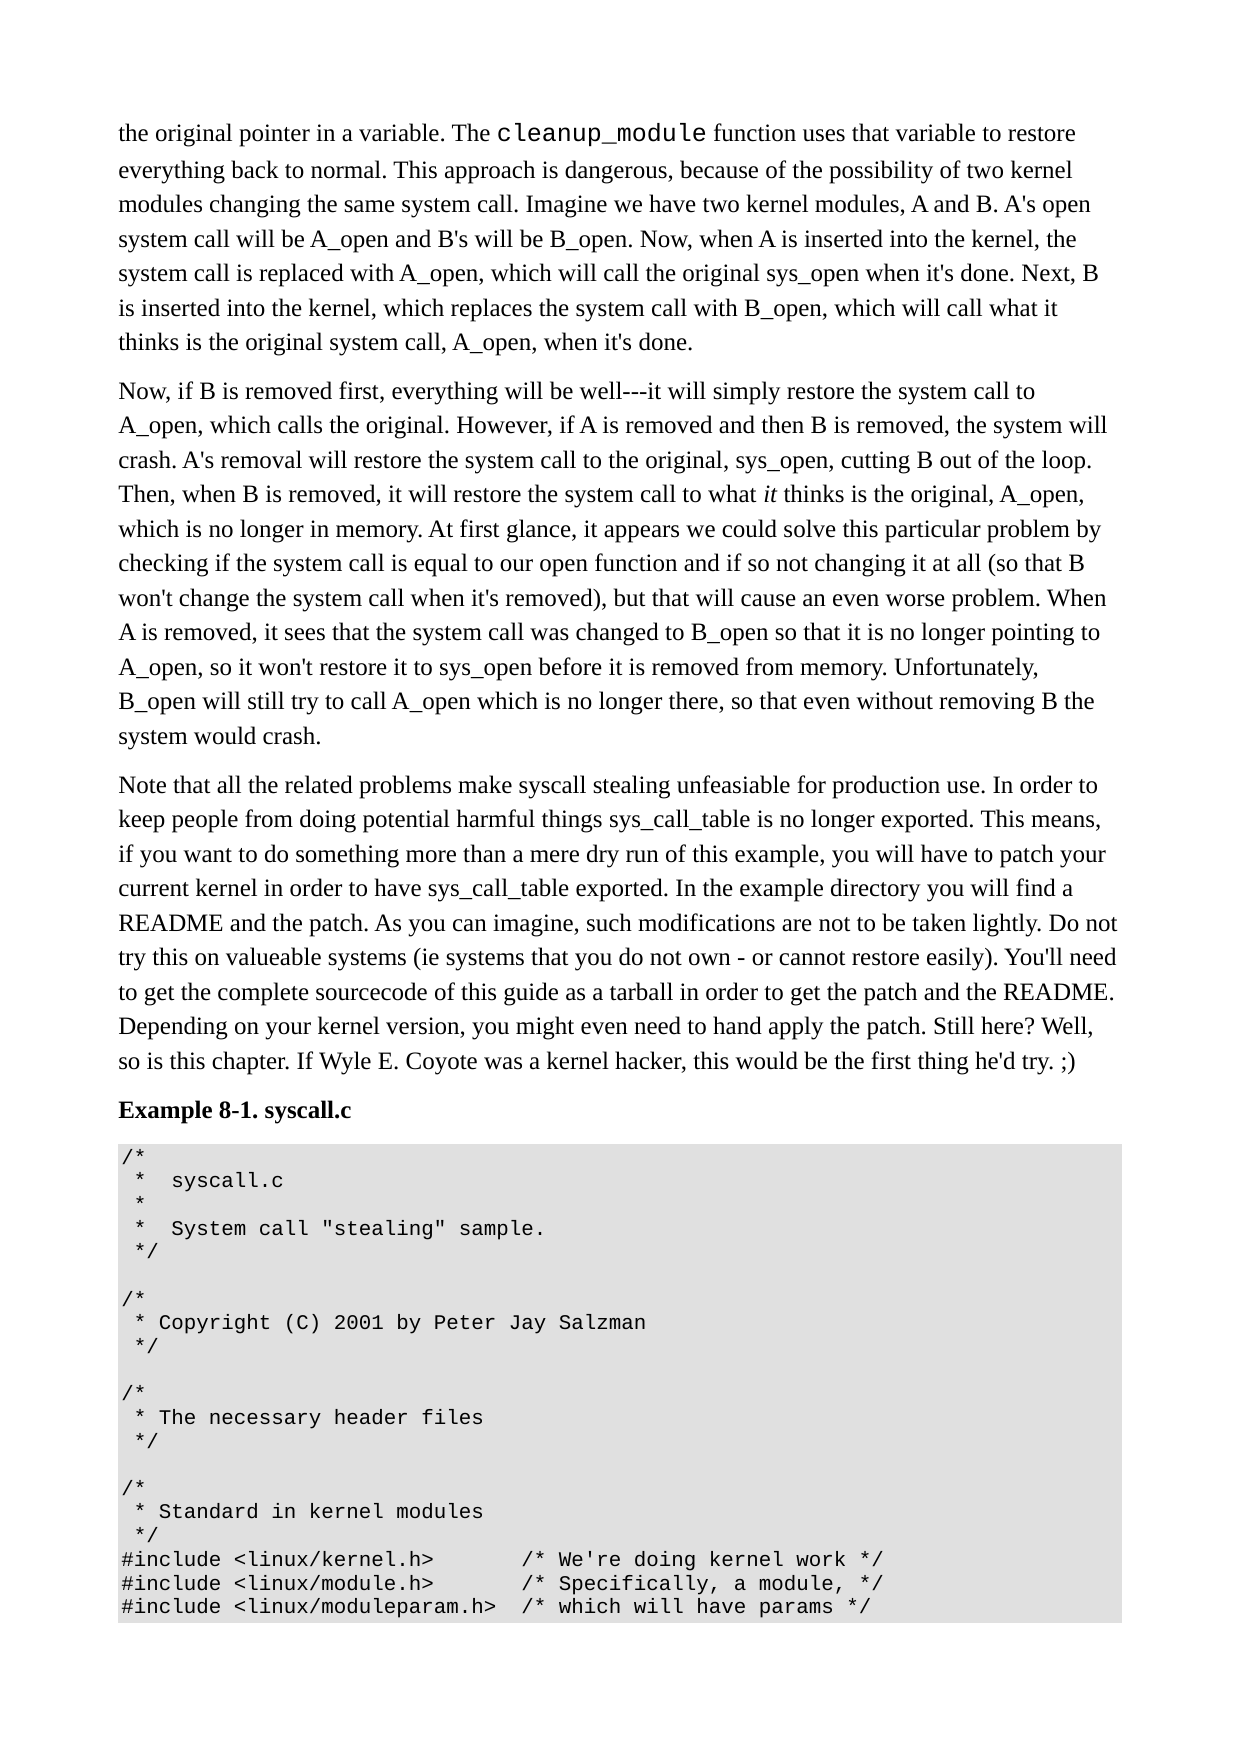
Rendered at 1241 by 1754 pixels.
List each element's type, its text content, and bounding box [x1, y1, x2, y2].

table_header /* * syscall.c * * System call "stealing" sample. */ /* * Copyright (C) 2001 by Peter Jay Salzman */ /* * The necessary header files */ /* * Standard in kernel modules */ #include <linux/kernel.h> /* We're doing kernel work */ #include <linux/module.h> /* Specifically, a module, */ #include <linux/moduleparam.h> /* which will have params */ [118, 1144, 1122, 1623]
text Note that all the related problems make syscall stealing unfeasiable for production use. In order to keep people from doing potential harmful things sys_call_table is no longer exported. This means, if you want to do something more than a mere dry run of this example, you will have to patch your current kernel in order to have sys_call_table exported. In the example directory you will find a README and the patch. As you can imagine, such modifications are not to be taken lightly. Do not try this on valueable systems (ie systems that you do not own - or cannot restore easily). You'll need to get the complete sourcecode of this guide as a tarball in order to get the patch and the README. Depending on your kernel version, you might even need to hand apply the patch. Still here? Well, so is this chapter. If Wyle E. Coyote was a kernel hacker, this would be the first thing he'd try. ;) [118, 770, 1122, 1074]
text Now, if B is removed first, everything will be well---it will simply restore the system call to A_open, which calls the original. However, if A is removed and then B is removed, the system will crash. A's removal will restore the system call to the original, sys_open, cutting B out of the loop. Then, when B is removed, it will restore the system call to what it thinks is the original, A_open, which is no longer in memory. At first glance, it appears we could solve this particular problem by checking if the system call is equal to our open function and if so not changing it at all (so that B won't change the system call when it's removed), but that will cause an even worse problem. When A is removed, it sees that the system call was changed to B_open so that it is no longer pointing to A_open, so it won't restore it to sys_open before it is removed from memory. Unfortunately, B_open will still try to call A_open which is no longer there, so that even without removing B the system would crash. [118, 376, 1122, 750]
text Example 8-1. syscall.c [118, 1095, 1122, 1124]
text the original pointer in a variable. The cleanup_module function uses that variable to restore everything back to normal. This approach is dangerous, because of the possibility of two kernel modules changing the same system call. Imagine we have two kernel modules, A and B. A's open system call will be A_open and B's will be B_open. Now, when A is inserted into the kernel, the system call is replaced with A_open, which will call the original sys_open when it's done. Next, B is inserted into the kernel, which replaces the system call with B_open, which will call what it thinks is the original system call, A_open, when it's done. [118, 118, 1122, 356]
